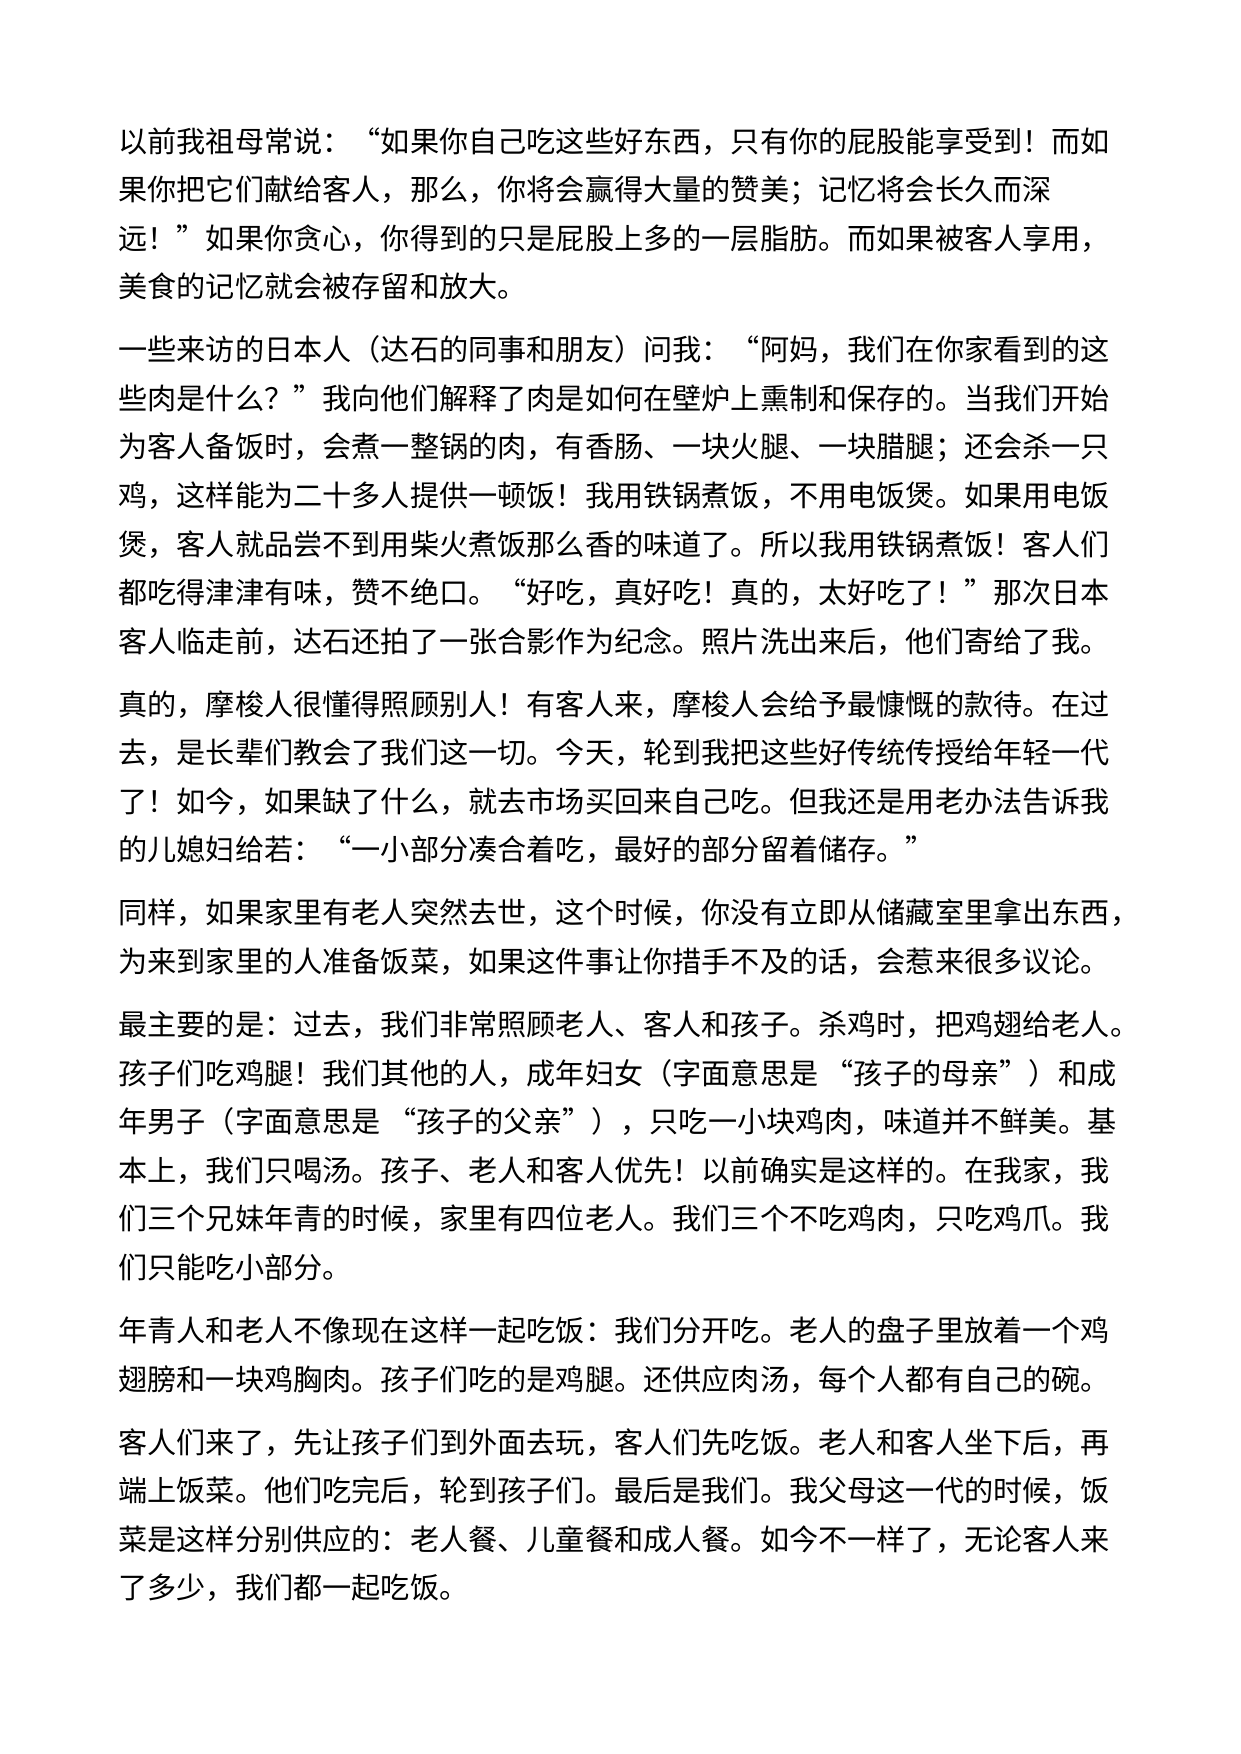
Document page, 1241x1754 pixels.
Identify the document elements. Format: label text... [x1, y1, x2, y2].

text 同样，如果家里有老人突然去世，这个时候，你没有立即从储藏室里拿出东西，为来到家里的人准备饭菜，如果这件事让你措手不及的话，会惹来很多议论。 [118, 890, 1122, 981]
text 年青人和老人不像现在这样一起吃饭：我们分开吃。老人的盘子里放着一个鸡翅膀和一块鸡胸肉。孩子们吃的是鸡腿。还供应肉汤，每个人都有自己的碗。 [118, 1307, 1122, 1398]
text 以前我祖母常说：“如果你自己吃这些好东西，只有你的屁股能享受到！而如果你把它们献给客人，那么，你将会赢得大量的赞美；记忆将会长久而深远！”如果你贪心，你得到的只是屁股上多的一层脂肪。而如果被客人享用，美食的记忆就会被存留和放大。 [118, 118, 1122, 306]
text 一些来访的日本人（达石的同事和朋友）问我：“阿妈，我们在你家看到的这些肉是什么？”我向他们解释了肉是如何在壁炉上熏制和保存的。当我们开始为客人备饭时，会煮一整锅的肉，有香肠、一块火腿、一块腊腿；还会杀一只鸡，这样能为二十多人提供一顿饭！我用铁锅煮饭，不用电饭煲。如果用电饭煲，客人就品尝不到用柴火煮饭那么香的味道了。所以我用铁锅煮饭！客人们都吃得津津有味，赞不绝口。“好吃，真好吃！真的，太好吃了！”那次日本客人临走前，达石还拍了一张合影作为纪念。照片洗出来后，他们寄给了我。 [118, 327, 1122, 660]
text 客人们来了，先让孩子们到外面去玩，客人们先吃饭。老人和客人坐下后，再端上饭菜。他们吃完后，轮到孩子们。最后是我们。我父母这一代的时候，饭菜是这样分别供应的：老人餐、儿童餐和成人餐。如今不一样了，无论客人来了多少，我们都一起吃饭。 [118, 1419, 1122, 1607]
text 真的，摩梭人很懂得照顾别人！有客人来，摩梭人会给予最慷慨的款待。在过去，是长辈们教会了我们这一切。今天，轮到我把这些好传统传授给年轻一代了！如今，如果缺了什么，就去市场买回来自己吃。但我还是用老办法告诉我的儿媳妇给若：“一小部分凑合着吃，最好的部分留着储存。” [118, 681, 1122, 869]
text 最主要的是：过去，我们非常照顾老人、客人和孩子。杀鸡时，把鸡翅给老人。孩子们吃鸡腿！我们其他的人，成年妇女（字面意思是 “孩子的母亲”）和成年男子（字面意思是 “孩子的父亲”），只吃一小块鸡肉，味道并不鲜美。基本上，我们只喝汤。孩子、老人和客人优先！以前确实是这样的。在我家，我们三个兄妹年青的时候，家里有四位老人。我们三个不吃鸡肉，只吃鸡爪。我们只能吃小部分。 [118, 1002, 1122, 1287]
